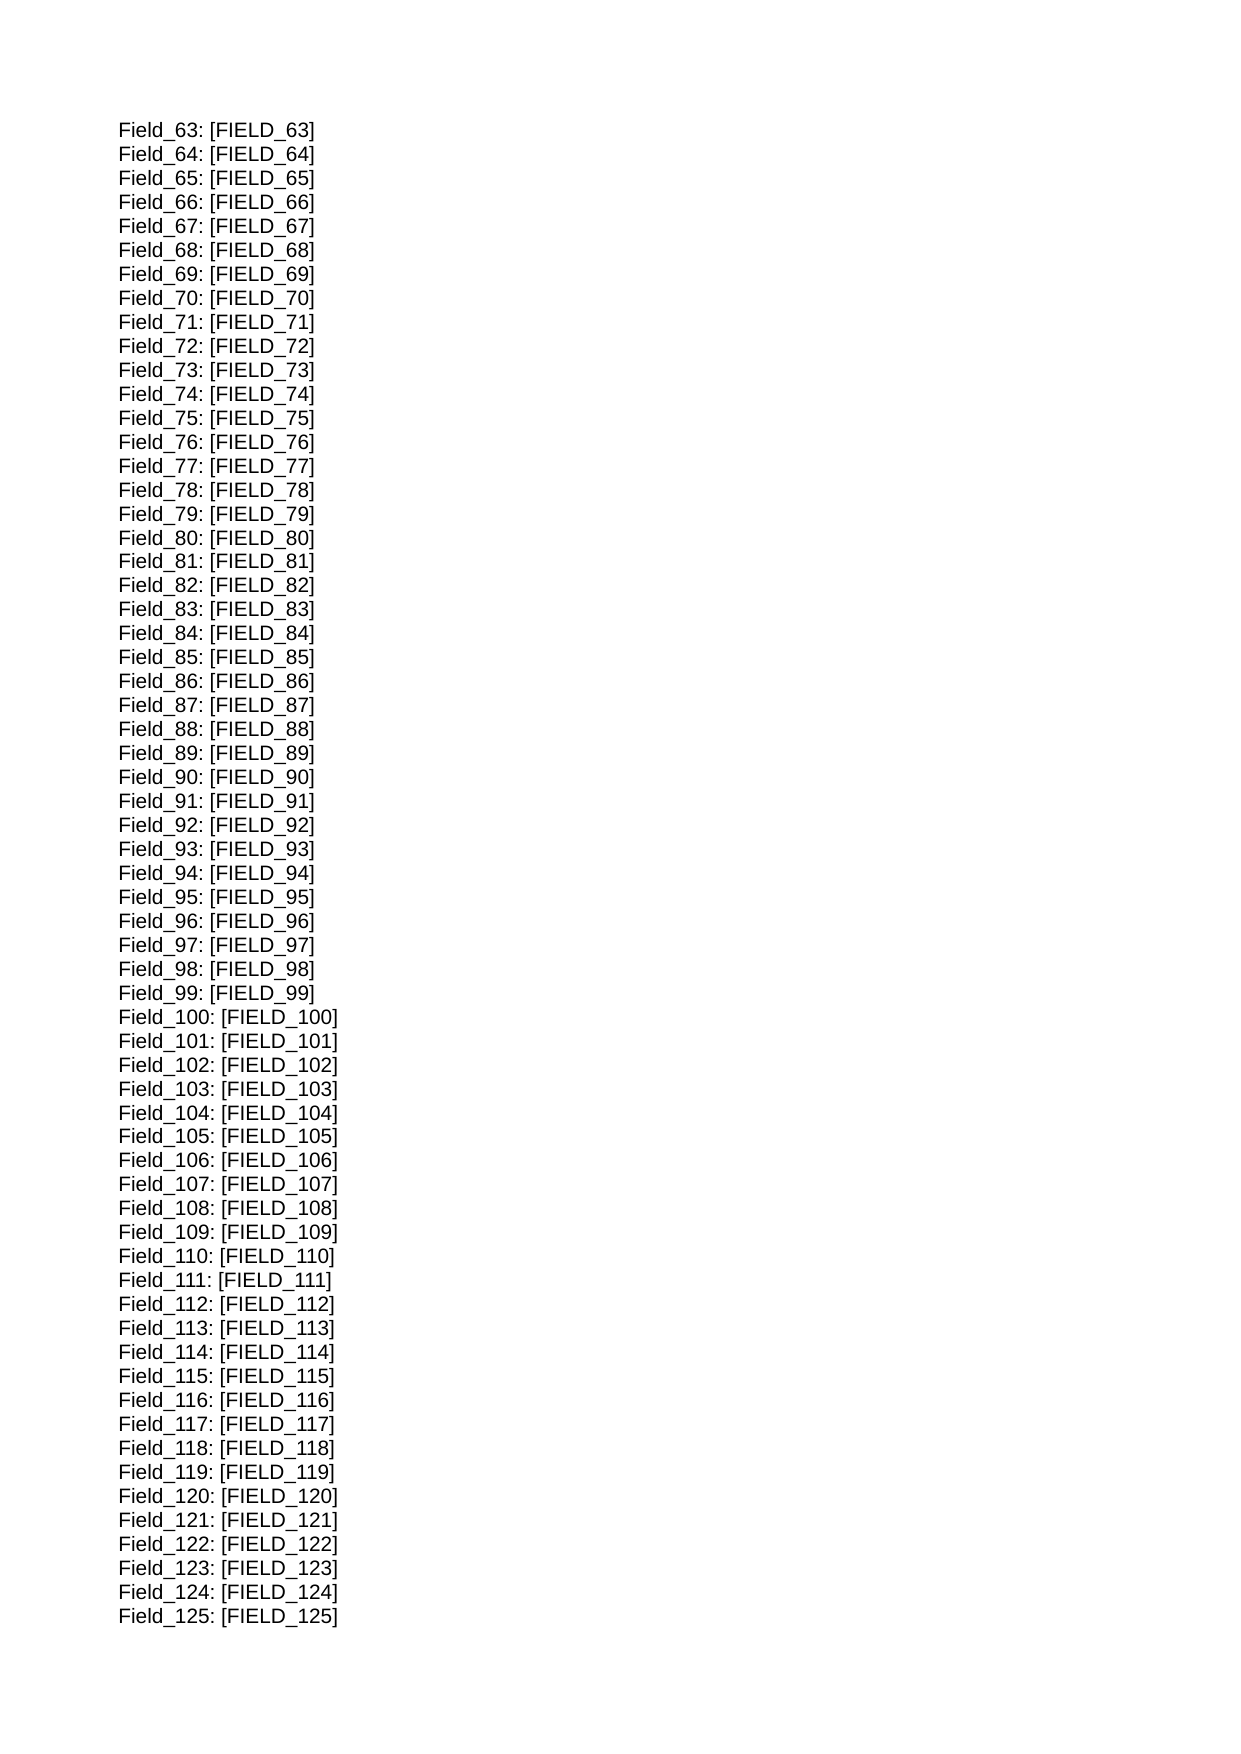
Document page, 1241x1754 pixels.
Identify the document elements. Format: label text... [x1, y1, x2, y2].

text Field_104: [FIELD_104] [118, 1100, 1122, 1124]
text Field_80: [FIELD_80] [118, 525, 1122, 549]
text Field_84: [FIELD_84] [118, 621, 1122, 645]
text Field_68: [FIELD_68] [118, 238, 1122, 262]
text Field_89: [FIELD_89] [118, 741, 1122, 765]
text Field_76: [FIELD_76] [118, 429, 1122, 453]
text Field_119: [FIELD_119] [118, 1460, 1122, 1484]
text Field_73: [FIELD_73] [118, 358, 1122, 382]
text Field_90: [FIELD_90] [118, 765, 1122, 789]
text Field_65: [FIELD_65] [118, 166, 1122, 190]
text Field_124: [FIELD_124] [118, 1579, 1122, 1603]
text Field_74: [FIELD_74] [118, 382, 1122, 406]
text Field_111: [FIELD_111] [118, 1268, 1122, 1292]
text Field_78: [FIELD_78] [118, 477, 1122, 501]
text Field_117: [FIELD_117] [118, 1412, 1122, 1436]
text Field_112: [FIELD_112] [118, 1292, 1122, 1316]
text Field_67: [FIELD_67] [118, 214, 1122, 238]
text Field_63: [FIELD_63] [118, 118, 1122, 142]
text Field_69: [FIELD_69] [118, 262, 1122, 286]
text Field_99: [FIELD_99] [118, 981, 1122, 1004]
text Field_100: [FIELD_100] [118, 1004, 1122, 1028]
text Field_91: [FIELD_91] [118, 789, 1122, 813]
text Field_93: [FIELD_93] [118, 837, 1122, 861]
text Field_114: [FIELD_114] [118, 1340, 1122, 1364]
text Field_103: [FIELD_103] [118, 1076, 1122, 1100]
text Field_120: [FIELD_120] [118, 1484, 1122, 1508]
text Field_105: [FIELD_105] [118, 1124, 1122, 1148]
text Field_71: [FIELD_71] [118, 310, 1122, 334]
text Field_77: [FIELD_77] [118, 453, 1122, 477]
text Field_92: [FIELD_92] [118, 813, 1122, 837]
text Field_113: [FIELD_113] [118, 1316, 1122, 1340]
text Field_123: [FIELD_123] [118, 1556, 1122, 1579]
text Field_94: [FIELD_94] [118, 861, 1122, 885]
text Field_106: [FIELD_106] [118, 1148, 1122, 1172]
text Field_121: [FIELD_121] [118, 1508, 1122, 1532]
text Field_110: [FIELD_110] [118, 1244, 1122, 1268]
text Field_72: [FIELD_72] [118, 334, 1122, 358]
text Field_66: [FIELD_66] [118, 190, 1122, 214]
text Field_82: [FIELD_82] [118, 573, 1122, 597]
text Field_97: [FIELD_97] [118, 933, 1122, 957]
text Field_107: [FIELD_107] [118, 1172, 1122, 1196]
text Field_98: [FIELD_98] [118, 957, 1122, 981]
text Field_118: [FIELD_118] [118, 1436, 1122, 1460]
text Field_115: [FIELD_115] [118, 1364, 1122, 1388]
text Field_96: [FIELD_96] [118, 909, 1122, 933]
text Field_88: [FIELD_88] [118, 717, 1122, 741]
text Field_86: [FIELD_86] [118, 669, 1122, 693]
text Field_83: [FIELD_83] [118, 597, 1122, 621]
text Field_95: [FIELD_95] [118, 885, 1122, 909]
text Field_109: [FIELD_109] [118, 1220, 1122, 1244]
text Field_81: [FIELD_81] [118, 549, 1122, 573]
text Field_64: [FIELD_64] [118, 142, 1122, 166]
text Field_87: [FIELD_87] [118, 693, 1122, 717]
text Field_85: [FIELD_85] [118, 645, 1122, 669]
text Field_116: [FIELD_116] [118, 1388, 1122, 1412]
text Field_108: [FIELD_108] [118, 1196, 1122, 1220]
text Field_101: [FIELD_101] [118, 1028, 1122, 1052]
text Field_125: [FIELD_125] [118, 1603, 1122, 1627]
text Field_75: [FIELD_75] [118, 406, 1122, 429]
text Field_102: [FIELD_102] [118, 1052, 1122, 1076]
text Field_70: [FIELD_70] [118, 286, 1122, 310]
text Field_122: [FIELD_122] [118, 1532, 1122, 1556]
text Field_79: [FIELD_79] [118, 501, 1122, 525]
